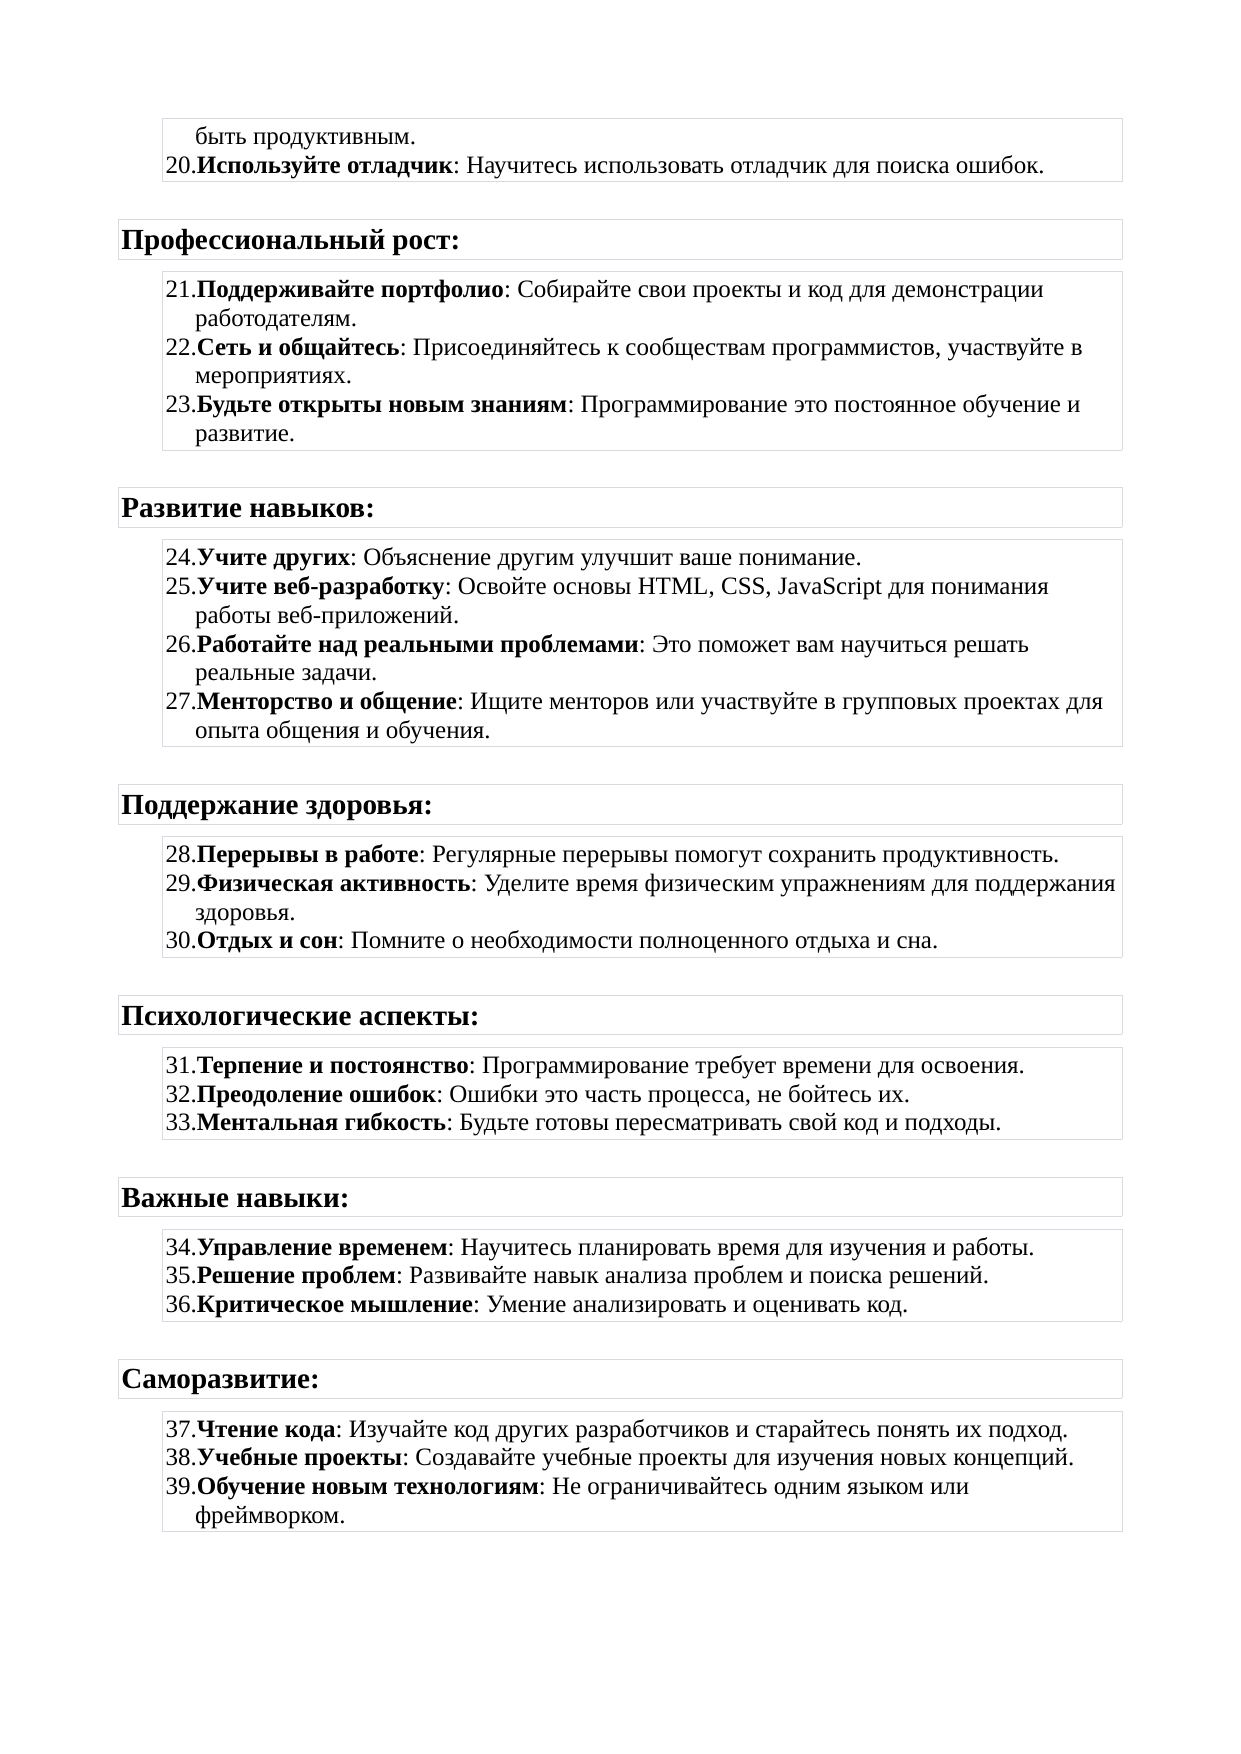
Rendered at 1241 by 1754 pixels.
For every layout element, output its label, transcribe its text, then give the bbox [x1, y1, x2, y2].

subtitle Психологические аспекты: [119, 996, 1122, 1034]
list Поддерживайте портфолио: Собирайте свои проекты и код для демонстрации работодателям. [163, 272, 1122, 329]
list Используйте отладчик: Научитесь использовать отладчик для поиска ошибок. [163, 147, 1122, 181]
list Работайте над реальными проблемами: Это поможет вам научиться решать реальные задачи. [163, 626, 1122, 683]
list быть продуктивным. [163, 119, 1122, 147]
list Чтение кода: Изучайте код других разработчиков и старайтесь понять их подход. [163, 1412, 1122, 1439]
list Ментальная гибкость: Будьте готовы пересматривать свой код и подходы. [163, 1104, 1122, 1139]
list Перерывы в работе: Регулярные перерывы помогут сохранить продуктивность. [163, 837, 1122, 865]
list Будьте открыты новым знаниям: Программирование это постоянное обучение и развитие. [163, 386, 1122, 450]
subtitle Поддержание здоровья: [119, 785, 1122, 824]
subtitle Развитие навыков: [119, 488, 1122, 527]
list Учите других: Объяснение другим улучшит ваше понимание. [163, 540, 1122, 568]
list Сеть и общайтесь: Присоединяйтесь к сообществам программистов, участвуйте в мероприятиях. [163, 329, 1122, 386]
list Терпение и постоянство: Программирование требует времени для освоения. [163, 1048, 1122, 1076]
subtitle Саморазвитие: [119, 1360, 1122, 1398]
list Менторство и общение: Ищите менторов или участвуйте в групповых проектах для опыта общения и обучения. [163, 683, 1122, 746]
list Критическое мышление: Умение анализировать и оценивать код. [163, 1286, 1122, 1321]
list Преодоление ошибок: Ошибки это часть процесса, не бойтесь их. [163, 1076, 1122, 1104]
list Управление временем: Научитесь планировать время для изучения и работы. [163, 1230, 1122, 1257]
subtitle Профессиональный рост: [119, 220, 1122, 259]
list Отдых и сон: Помните о необходимости полноценного отдыха и сна. [163, 922, 1122, 957]
list Решение проблем: Развивайте навык анализа проблем и поиска решений. [163, 1257, 1122, 1286]
subtitle Важные навыки: [119, 1178, 1122, 1216]
list Учебные проекты: Создавайте учебные проекты для изучения новых концепций. [163, 1439, 1122, 1468]
list Обучение новым технологиям: Не ограничивайтесь одним языком или фреймворком. [163, 1468, 1122, 1531]
list Учите веб-разработку: Освойте основы HTML, CSS, JavaScript для понимания работы веб-приложений. [163, 568, 1122, 626]
list Физическая активность: Уделите время физическим упражнениям для поддержания здоровья. [163, 865, 1122, 922]
